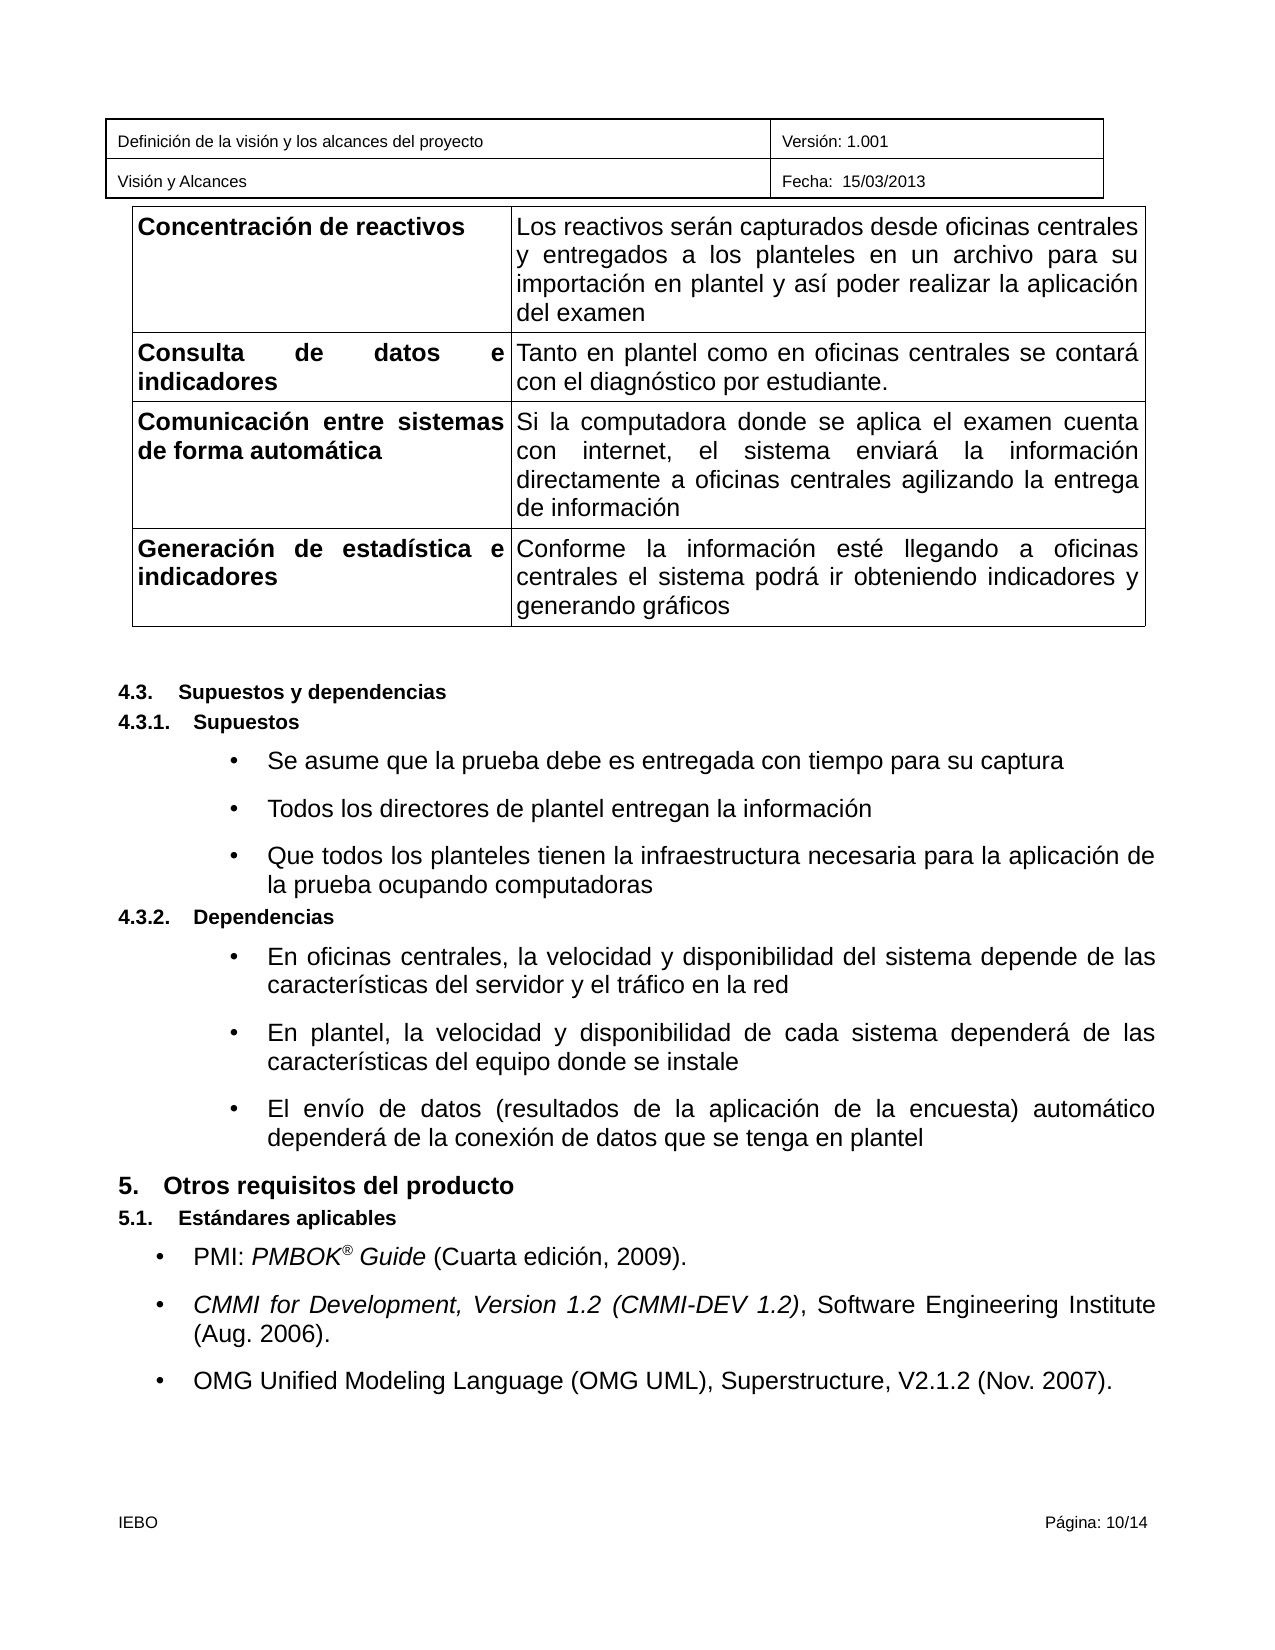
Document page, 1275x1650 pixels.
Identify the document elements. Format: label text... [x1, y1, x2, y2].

list En oficinas centrales, la velocidad y disponibilidad del sistema depende de las características del servidor y el tráfico en la red [229, 942, 1157, 999]
list PMI: PMBOK® Guide (Cuarta edición, 2009). [156, 1242, 1157, 1271]
list OMG Unified Modeling Language (OMG UML), Superstructure, V2.1.2 (Nov. 2007). [156, 1366, 1157, 1395]
table_cell Los reactivos serán capturados desde oficinas centrales y entregados a los planteles en un archivo para su importación en plantel y así poder realizar la aplicación del examen [512, 207, 1145, 332]
subtitle Estándares aplicables [118, 1206, 1157, 1230]
list CMMI for Development, Version 1.2 (CMMI-DEV 1.2), Software Engineering Institute (Aug. 2006). [156, 1290, 1157, 1347]
subtitle Otros requisitos del producto [118, 1171, 1157, 1199]
subtitle Supuestos [118, 710, 1157, 734]
table_cell Comunicación entre sistemas de forma automática [133, 402, 511, 528]
table_cell Concentración de reactivos [133, 207, 511, 332]
subtitle Supuestos y dependencias [118, 679, 1157, 703]
list El envío de datos (resultados de la aplicación de la encuesta) automático dependerá de la conexión de datos que se tenga en plantel [229, 1094, 1157, 1152]
table_cell Si la computadora donde se aplica el examen cuenta con internet, el sistema enviará la información directamente a oficinas centrales agilizando la entrega de información [512, 402, 1145, 528]
subtitle Dependencias [118, 905, 1157, 929]
table_cell Tanto en plantel como en oficinas centrales se contará con el diagnóstico por estudiante. [512, 333, 1145, 401]
list Todos los directores de plantel entregan la información [229, 794, 1157, 823]
table_cell Consulta de datos e indicadores [133, 333, 511, 401]
table_cell Conforme la información esté llegando a oficinas centrales el sistema podrá ir obteniendo indicadores y generando gráficos [512, 529, 1145, 626]
list En plantel, la velocidad y disponibilidad de cada sistema dependerá de las características del equipo donde se instale [229, 1018, 1157, 1076]
list Se asume que la prueba debe es entregada con tiempo para su captura [229, 746, 1157, 775]
table_cell Generación de estadística e indicadores [133, 529, 511, 626]
list Que todos los planteles tienen la infraestructura necesaria para la aplicación de la prueba ocupando computadoras [229, 841, 1157, 899]
